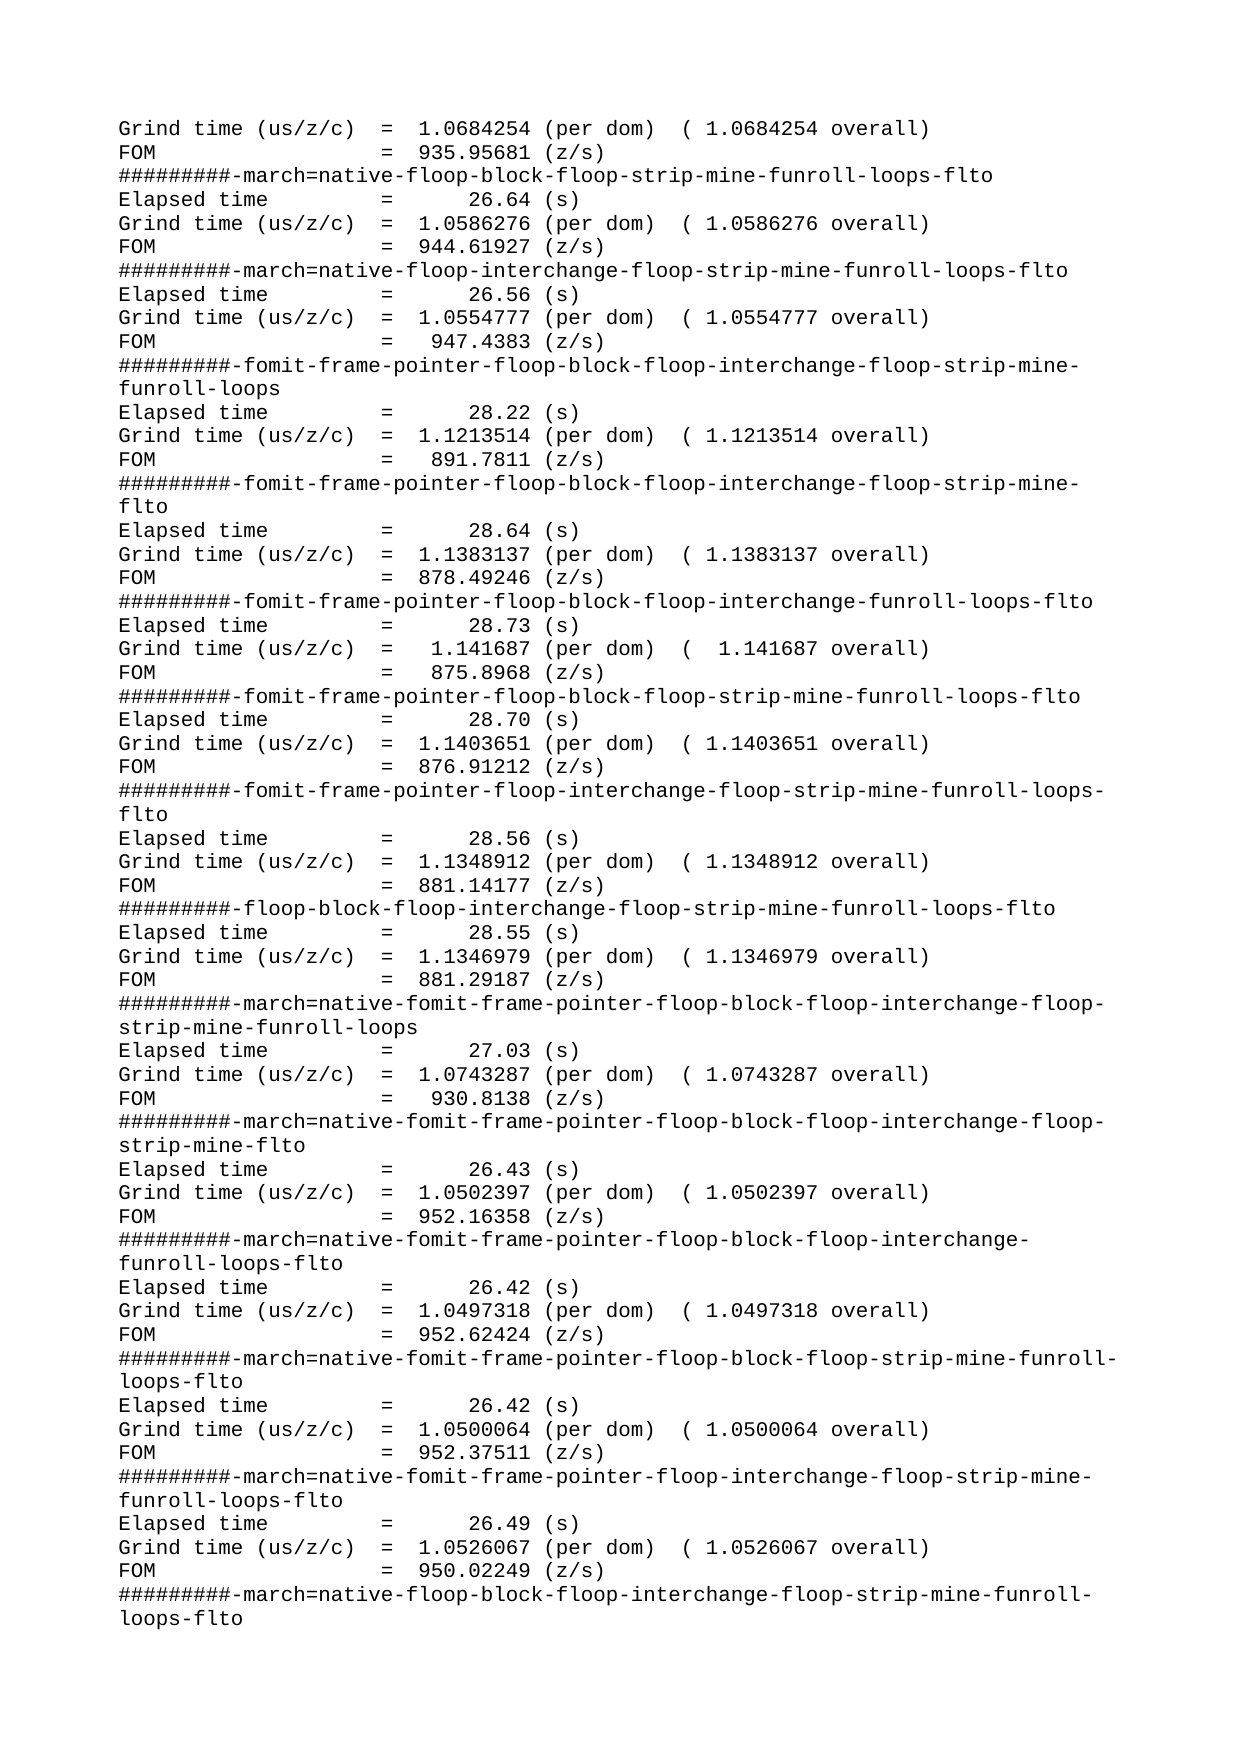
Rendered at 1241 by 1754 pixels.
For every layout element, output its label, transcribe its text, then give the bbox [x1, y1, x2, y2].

text #########-floop-block-floop-interchange-floop-strip-mine-funroll-loops-flto [118, 898, 1122, 922]
text Elapsed time = 26.64 (s) [118, 189, 1122, 213]
text Elapsed time = 28.64 (s) [118, 520, 1122, 544]
text Grind time (us/z/c) = 1.1213514 (per dom) ( 1.1213514 overall) [118, 426, 1122, 449]
text FOM = 952.37511 (z/s) [118, 1442, 1122, 1466]
text Grind time (us/z/c) = 1.1348912 (per dom) ( 1.1348912 overall) [118, 851, 1122, 875]
text #########-fomit-frame-pointer-floop-block-floop-interchange-funroll-loops-flto [118, 591, 1122, 615]
text Elapsed time = 28.55 (s) [118, 922, 1122, 946]
text Grind time (us/z/c) = 1.1403651 (per dom) ( 1.1403651 overall) [118, 733, 1122, 757]
text #########-march=native-floop-interchange-floop-strip-mine-funroll-loops-flto [118, 260, 1122, 284]
text Grind time (us/z/c) = 1.0554777 (per dom) ( 1.0554777 overall) [118, 307, 1122, 331]
text #########-march=native-fomit-frame-pointer-floop-block-floop-strip-mine-funroll-loops-flto [118, 1348, 1122, 1395]
text #########-fomit-frame-pointer-floop-interchange-floop-strip-mine-funroll-loops-flto [118, 780, 1122, 827]
text Elapsed time = 27.03 (s) [118, 1040, 1122, 1064]
text #########-march=native-fomit-frame-pointer-floop-block-floop-interchange-funroll-loops-flto [118, 1229, 1122, 1277]
text Grind time (us/z/c) = 1.0500064 (per dom) ( 1.0500064 overall) [118, 1419, 1122, 1442]
text Grind time (us/z/c) = 1.0586276 (per dom) ( 1.0586276 overall) [118, 213, 1122, 236]
text #########-march=native-fomit-frame-pointer-floop-block-floop-interchange-floop-strip-mine-funroll-loops [118, 993, 1122, 1040]
text #########-fomit-frame-pointer-floop-block-floop-strip-mine-funroll-loops-flto [118, 686, 1122, 709]
text Elapsed time = 26.43 (s) [118, 1158, 1122, 1182]
text #########-fomit-frame-pointer-floop-block-floop-interchange-floop-strip-mine-flto [118, 473, 1122, 520]
text Elapsed time = 28.56 (s) [118, 827, 1122, 851]
text FOM = 876.91212 (z/s) [118, 757, 1122, 780]
text FOM = 930.8138 (z/s) [118, 1088, 1122, 1111]
text FOM = 878.49246 (z/s) [118, 567, 1122, 591]
text Grind time (us/z/c) = 1.0497318 (per dom) ( 1.0497318 overall) [118, 1300, 1122, 1324]
text FOM = 881.29187 (z/s) [118, 969, 1122, 993]
text Grind time (us/z/c) = 1.1346979 (per dom) ( 1.1346979 overall) [118, 946, 1122, 969]
text Grind time (us/z/c) = 1.0743287 (per dom) ( 1.0743287 overall) [118, 1064, 1122, 1088]
text FOM = 935.95681 (z/s) [118, 142, 1122, 165]
text Grind time (us/z/c) = 1.0502397 (per dom) ( 1.0502397 overall) [118, 1182, 1122, 1206]
text Grind time (us/z/c) = 1.0526067 (per dom) ( 1.0526067 overall) [118, 1537, 1122, 1561]
text Elapsed time = 26.56 (s) [118, 284, 1122, 307]
text Elapsed time = 28.73 (s) [118, 615, 1122, 638]
text #########-march=native-fomit-frame-pointer-floop-block-floop-interchange-floop-strip-mine-flto [118, 1111, 1122, 1158]
text FOM = 875.8968 (z/s) [118, 662, 1122, 686]
text FOM = 881.14177 (z/s) [118, 875, 1122, 898]
text Elapsed time = 28.70 (s) [118, 709, 1122, 733]
text FOM = 952.62424 (z/s) [118, 1324, 1122, 1348]
text FOM = 947.4383 (z/s) [118, 331, 1122, 354]
text Grind time (us/z/c) = 1.0684254 (per dom) ( 1.0684254 overall) [118, 118, 1122, 142]
text #########-march=native-floop-block-floop-strip-mine-funroll-loops-flto [118, 165, 1122, 189]
text Elapsed time = 26.42 (s) [118, 1277, 1122, 1300]
text FOM = 891.7811 (z/s) [118, 449, 1122, 473]
text FOM = 952.16358 (z/s) [118, 1206, 1122, 1229]
text Elapsed time = 26.42 (s) [118, 1395, 1122, 1419]
text Grind time (us/z/c) = 1.141687 (per dom) ( 1.141687 overall) [118, 638, 1122, 662]
text Grind time (us/z/c) = 1.1383137 (per dom) ( 1.1383137 overall) [118, 544, 1122, 567]
text Elapsed time = 26.49 (s) [118, 1513, 1122, 1537]
text #########-march=native-fomit-frame-pointer-floop-interchange-floop-strip-mine-funroll-loops-flto [118, 1466, 1122, 1513]
text #########-fomit-frame-pointer-floop-block-floop-interchange-floop-strip-mine-funroll-loops [118, 354, 1122, 402]
text FOM = 950.02249 (z/s) [118, 1561, 1122, 1584]
text FOM = 944.61927 (z/s) [118, 236, 1122, 260]
text #########-march=native-floop-block-floop-interchange-floop-strip-mine-funroll-loops-flto [118, 1584, 1122, 1631]
text Elapsed time = 28.22 (s) [118, 402, 1122, 426]
